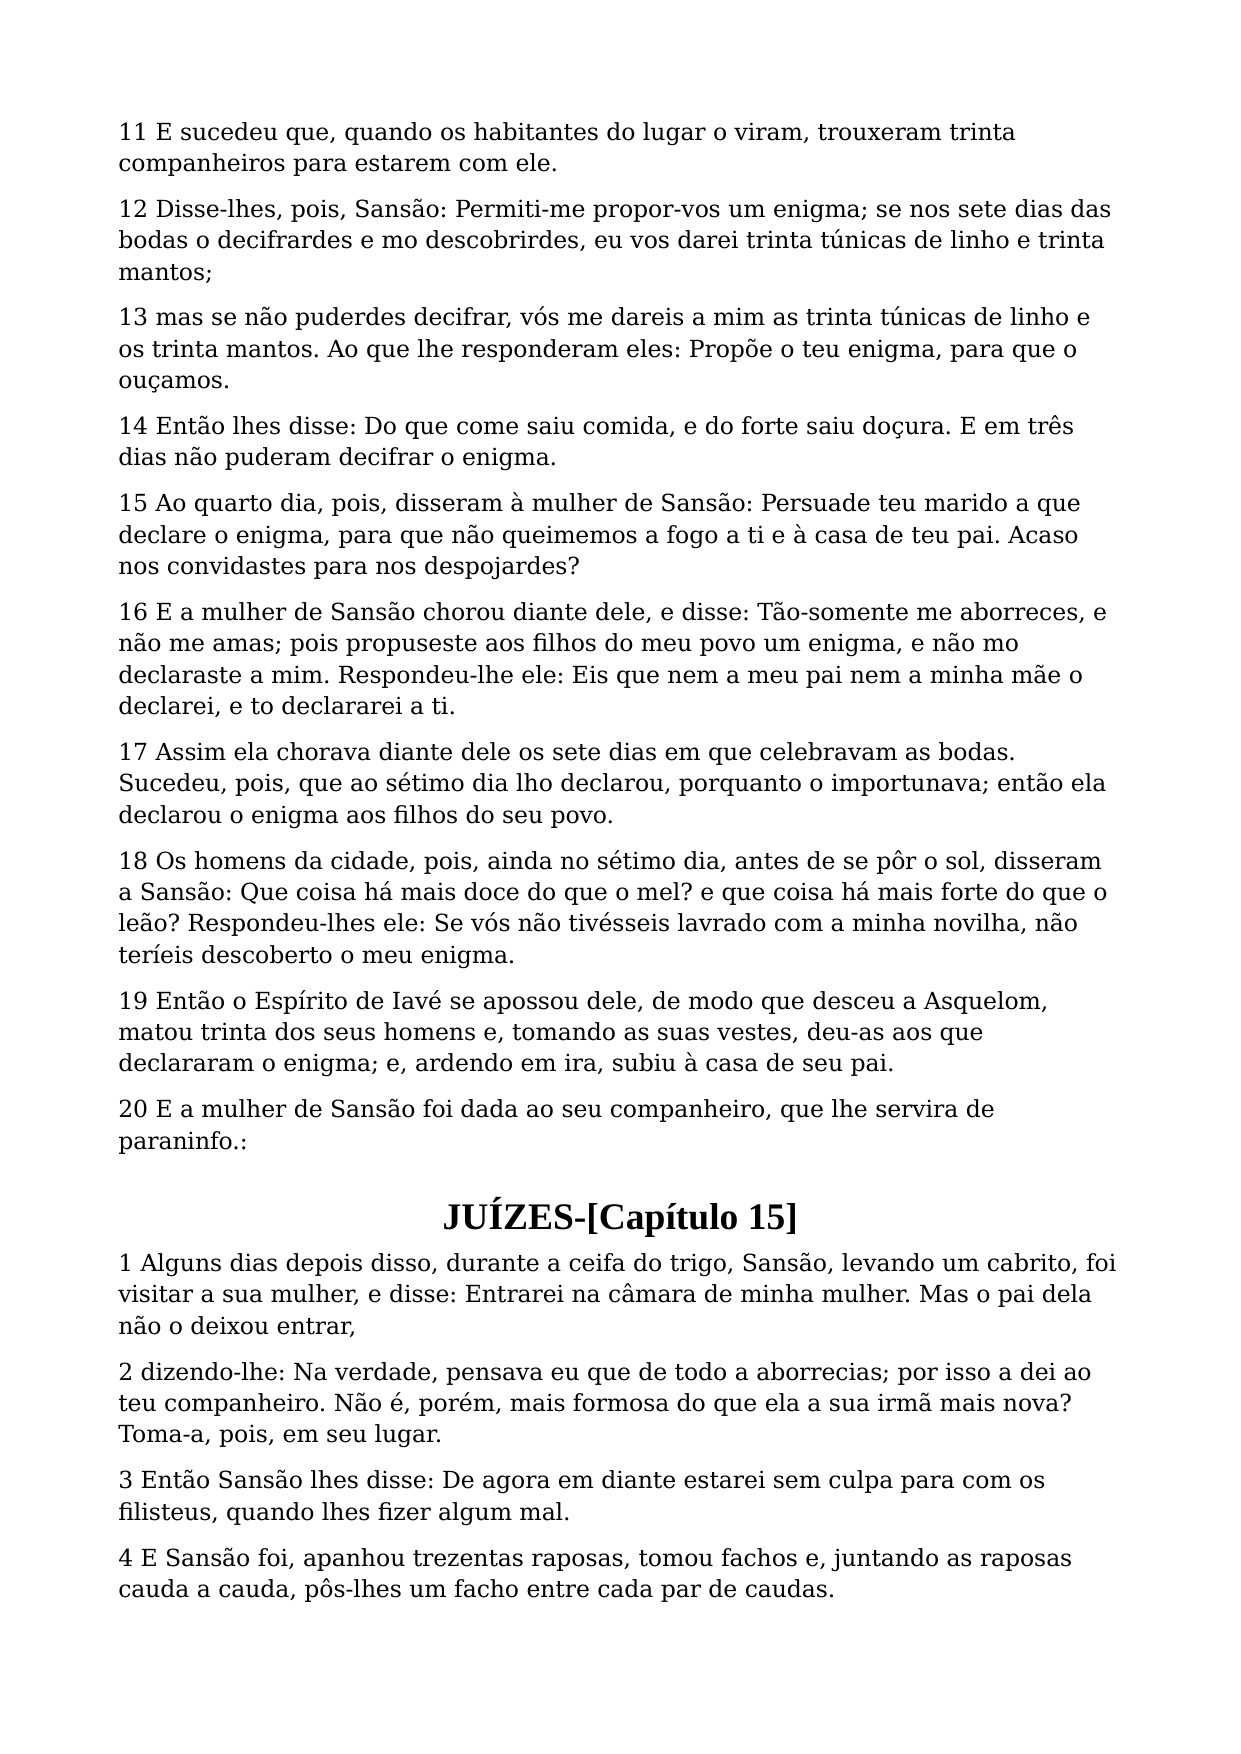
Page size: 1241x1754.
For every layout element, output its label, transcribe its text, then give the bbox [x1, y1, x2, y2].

text 18 Os homens da cidade, pois, ainda no sétimo dia, antes de se pôr o sol, disseram a Sansão: Que coisa há mais doce do que o mel? e que coisa há mais forte do que o leão? Respondeu-lhes ele: Se vós não tivésseis lavrado com a minha novilha, não teríeis descoberto o meu enigma. [118, 847, 1122, 969]
text 16 E a mulher de Sansão chorou diante dele, e disse: Tão-somente me aborreces, e não me amas; pois propuseste aos filhos do meu povo um enigma, e não mo declaraste a mim. Respondeu-lhe ele: Eis que nem a meu pai nem a minha mãe o declarei, e to declararei a ti. [118, 599, 1122, 720]
text 4 E Sansão foi, apanhou trezentas raposas, tomou fachos e, juntando as raposas cauda a cauda, pôs-lhes um facho entre cada par de caudas. [118, 1544, 1122, 1603]
text 15 Ao quarto dia, pois, disseram à mulher de Sansão: Persuade teu marido a que declare o enigma, para que não queimemos a fogo a ti e à casa de teu pai. Acaso nos convidastes para nos despojardes? [118, 490, 1122, 580]
text 3 Então Sansão lhes disse: De agora em diante estarei sem culpa para com os filisteus, quando lhes fizer algum mal. [118, 1467, 1122, 1526]
text 14 Então lhes disse: Do que come saiu comida, e do forte saiu doçura. E em três dias não puderam decifrar o enigma. [118, 413, 1122, 471]
text 2 dizendo-lhe: Na verdade, pensava eu que de todo a aborrecias; por isso a dei ao teu companheiro. Não é, porém, mais formosa do que ela a sua irmã mais nova? Toma-a, pois, em seu lugar. [118, 1358, 1122, 1448]
text 20 E a mulher de Sansão foi dada ao seu companheiro, que lhe servira de paraninfo.: [118, 1096, 1122, 1154]
text 11 E sucedeu que, quando os habitantes do lugar o viram, trouxeram trinta companheiros para estarem com ele. [118, 118, 1122, 177]
text 12 Disse-lhes, pois, Sansão: Permiti-me propor-vos um enigma; se nos sete dias das bodas o decifrardes e mo descobrirdes, eu vos darei trinta túnicas de linho e trinta mantos; [118, 195, 1122, 285]
subtitle JUÍZES-[Capítulo 15] [118, 1194, 1122, 1237]
text 1 Alguns dias depois disso, durante a ceifa do trigo, Sansão, levando um cabrito, foi visitar a sua mulher, e disse: Entrarei na câmara de minha mulher. Mas o pai dela não o deixou entrar, [118, 1250, 1122, 1340]
text 13 mas se não puderdes decifrar, vós me dareis a mim as trinta túnicas de linho e os trinta mantos. Ao que lhe responderam eles: Propõe o teu enigma, para que o ouçamos. [118, 304, 1122, 394]
text 19 Então o Espírito de Iavé se apossou dele, de modo que desceu a Asquelom, matou trinta dos seus homens e, tomando as suas vestes, deu-as aos que declararam o enigma; e, ardendo em ira, subiu à casa de seu pai. [118, 987, 1122, 1077]
text 17 Assim ela chorava diante dele os sete dias em que celebravam as bodas. Sucedeu, pois, que ao sétimo dia lho declarou, porquanto o importunava; então ela declarou o enigma aos filhos do seu povo. [118, 739, 1122, 829]
